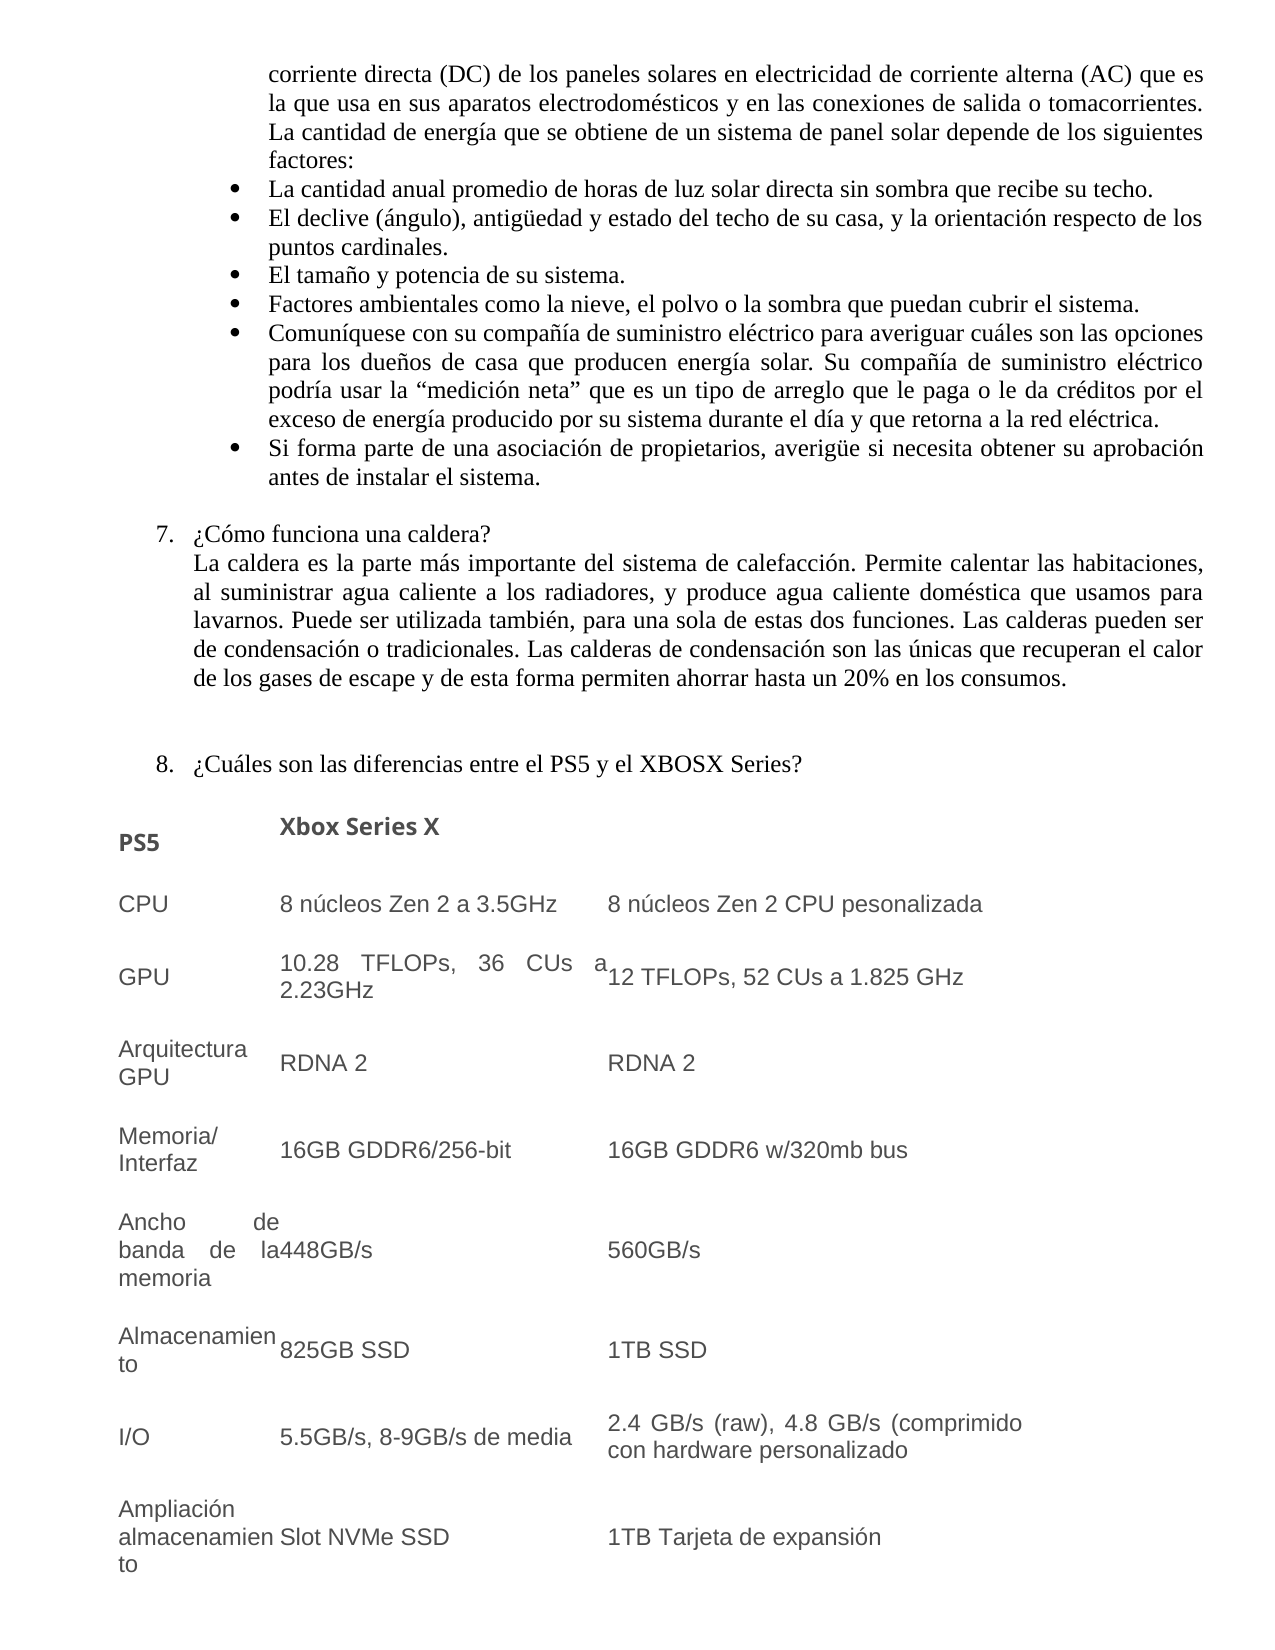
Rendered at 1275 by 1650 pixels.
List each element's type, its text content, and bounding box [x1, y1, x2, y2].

table_cell 825GB SSD [280, 1307, 607, 1393]
table_cell 8 núcleos Zen 2 a 3.5GHz [280, 874, 607, 933]
table_cell 8 núcleos Zen 2 CPU pesonalizada [608, 874, 1023, 933]
table_cell I/O [118, 1393, 279, 1479]
list Si forma parte de una asociación de propietarios, averigüe si necesita obtener su aprobación antes de instalar el sistema. [231, 433, 1205, 490]
list ¿Cómo funciona una caldera? [156, 519, 1205, 548]
table_cell RDNA 2 [608, 1020, 1023, 1106]
table_cell 5.5GB/s, 8-9GB/s de media [280, 1393, 607, 1479]
table_cell GPU [118, 933, 279, 1020]
table_cell 16GB GDDR6/256-bit [280, 1106, 607, 1193]
list Comuníquese con su compañía de suministro eléctrico para averiguar cuáles son las opciones para los dueños de casa que producen energía solar. Su compañía de suministro eléctrico podría usar la “medición neta” que es un tipo de arreglo que le paga o le da créditos por el exceso de energía producido por su sistema durante el día y que retorna a la red eléctrica. [231, 318, 1205, 433]
list ¿Cuáles son las diferencias entre el PS5 y el XBOSX Series? [156, 749, 1205, 778]
table_cell 448GB/s [280, 1193, 607, 1307]
table_cell Arquitectura GPU [118, 1020, 279, 1106]
table_cell 16GB GDDR6 w/320mb bus [608, 1106, 1023, 1193]
list corriente directa (DC) de los paneles solares en electricidad de corriente alterna (AC) que es la que usa en sus aparatos electrodomésticos y en las conexiones de salida o tomacorrientes. La cantidad de energía que se obtiene de un sistema de panel solar depende de los siguientes factores: [231, 59, 1205, 174]
table_cell Slot NVMe SSD [280, 1480, 607, 1594]
list El declive (ángulo), antigüedad y estado del techo de su casa, y la orientación respecto de los puntos cardinales. [231, 203, 1205, 260]
list La cantidad anual promedio de horas de luz solar directa sin sombra que recibe su techo. [231, 174, 1205, 203]
table_cell 560GB/s [608, 1193, 1023, 1307]
table_cell 2.4 GB/s (raw), 4.8 GB/s (comprimido con hardware personalizado [608, 1393, 1023, 1479]
table_cell 10.28 TFLOPs, 36 CUs a 2.23GHz [280, 933, 607, 1020]
table_cell 1TB Tarjeta de expansión [608, 1480, 1023, 1594]
list El tamaño y potencia de su sistema. [231, 260, 1205, 289]
table_cell 1TB SSD [608, 1307, 1023, 1393]
table_cell Ancho de banda de la memoria [118, 1193, 279, 1307]
table_header Xbox Series X [280, 778, 607, 874]
table_cell RDNA 2 [280, 1020, 607, 1106]
table_cell Memoria/Interfaz [118, 1106, 279, 1193]
list Factores ambientales como la nieve, el polvo o la sombra que puedan cubrir el sistema. [231, 289, 1205, 318]
table_cell CPU [118, 874, 279, 933]
table_cell Almacenamiento [118, 1307, 279, 1393]
table_header [608, 778, 1023, 874]
table_cell 12 TFLOPs, 52 CUs a 1.825 GHz [608, 933, 1023, 1020]
table_header PS5 [118, 778, 279, 874]
list La caldera es la parte más importante del sistema de calefacción. Permite calentar las habitaciones, al suministrar agua caliente a los radiadores, y produce agua caliente doméstica que usamos para lavarnos. Puede ser utilizada también, para una sola de estas dos funciones. Las calderas pueden ser de condensación o tradicionales. Las calderas de condensación son las únicas que recuperan el calor de los gases de escape y de esta forma permiten ahorrar hasta un 20% en los consumos. [193, 548, 1205, 692]
table_cell Ampliación almacenamiento [118, 1480, 279, 1594]
